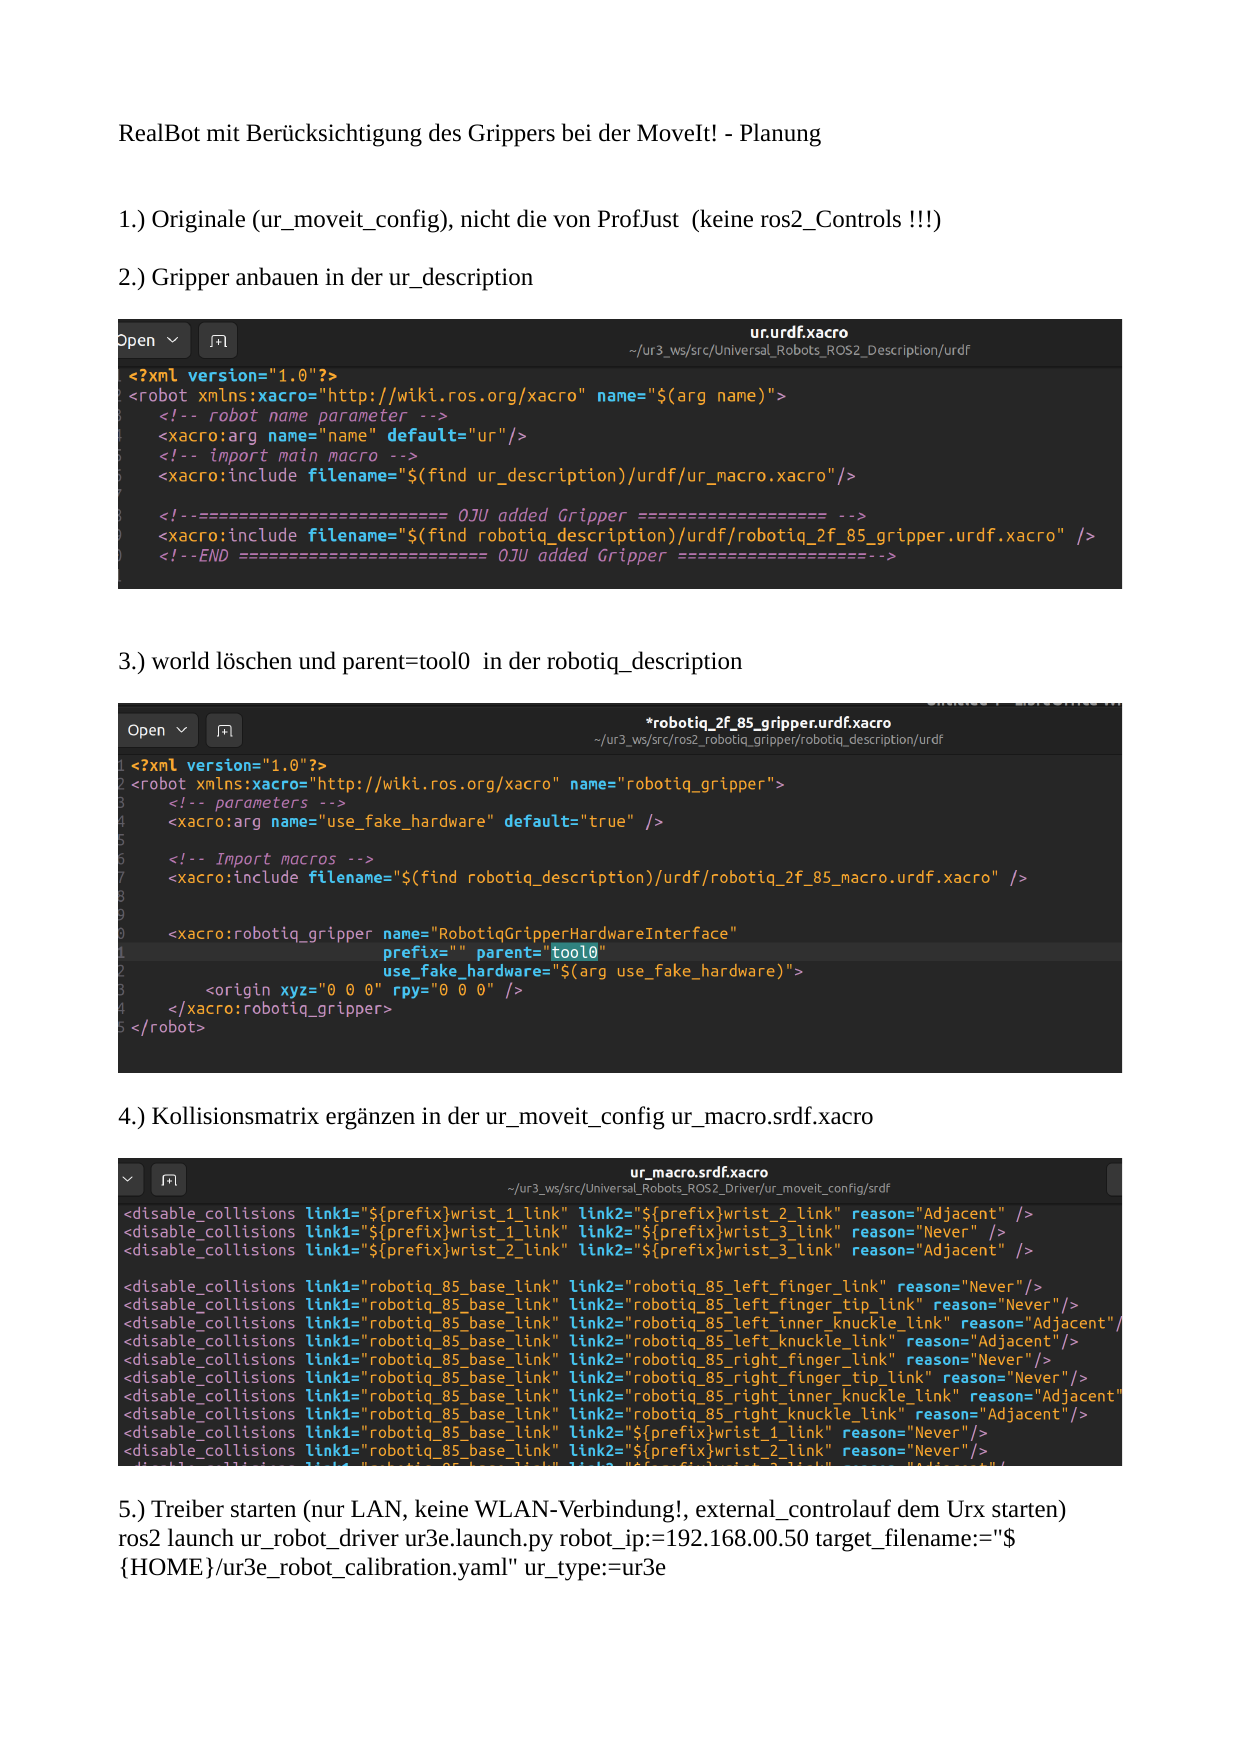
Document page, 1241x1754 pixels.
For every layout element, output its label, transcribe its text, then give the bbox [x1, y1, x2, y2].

text 1.) Originale (ur_moveit_config), nicht die von ProfJust (keine ros2_Controls !!!) [118, 204, 1122, 233]
text 4.) Kollisionsmatrix ergänzen in der ur_moveit_config ur_macro.srdf.xacro [118, 1101, 1122, 1130]
text ros2 launch ur_robot_driver ur3e.launch.py robot_ip:=192.168.00.50 target_filename:="${HOME}/ur3e_robot_calibration.yaml" ur_type:=ur3e [118, 1523, 1122, 1581]
text 3.) world löschen und parent=tool0 in der robotiq_description [118, 646, 1122, 674]
picture [118, 703, 1123, 1073]
text 5.) Treiber starten (nur LAN, keine WLAN-Verbindung!, external_controlauf dem Urx starten) [118, 1494, 1122, 1523]
picture [118, 1158, 1123, 1466]
text 2.) Gripper anbauen in der ur_description [118, 262, 1122, 291]
text RealBot mit Berücksichtigung des Grippers bei der MoveIt! - Planung [118, 118, 1122, 147]
picture [118, 319, 1123, 589]
